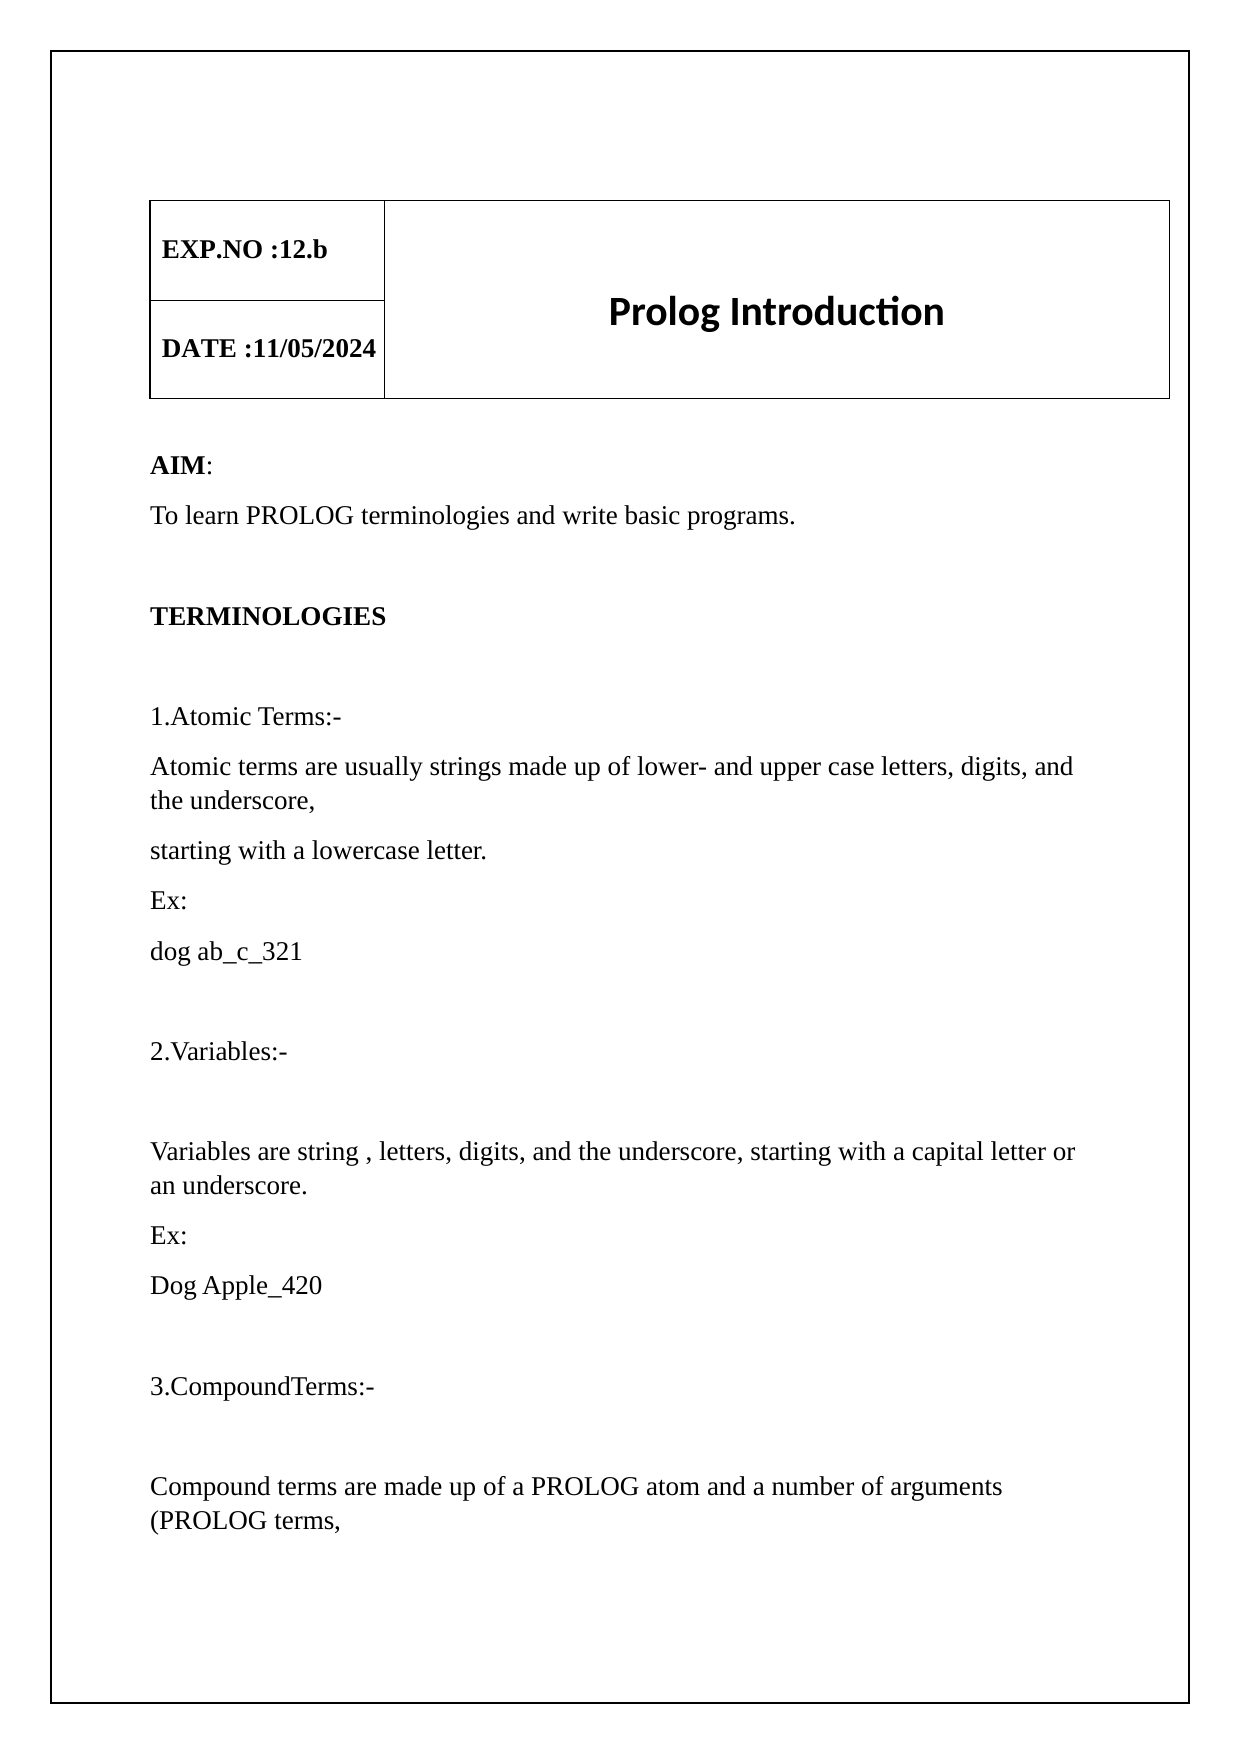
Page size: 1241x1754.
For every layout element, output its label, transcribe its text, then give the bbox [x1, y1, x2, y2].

text Ex: [150, 884, 1090, 916]
text Variables are string , letters, digits, and the underscore, starting with a capital letter or an underscore. [150, 1135, 1090, 1200]
table_header Prolog Introduction [385, 201, 1169, 398]
table_cell DATE :11/05/2024 [151, 301, 384, 398]
text 2.Variables:- [150, 1035, 1090, 1066]
text Atomic terms are usually strings made up of lower- and upper case letters, digits, and the underscore, [150, 750, 1090, 815]
text Ex: [150, 1219, 1090, 1250]
text TERMINOLOGIES [150, 600, 1090, 631]
text dog ab_c_321 [150, 934, 1090, 966]
text Dog Apple_420 [150, 1269, 1090, 1301]
text 1.Atomic Terms:- [150, 700, 1090, 731]
text starting with a lowercase letter. [150, 834, 1090, 865]
text AIM: [150, 449, 1090, 480]
text To learn PROLOG terminologies and write basic programs. [150, 499, 1090, 531]
table_header EXP.NO :12.b [151, 201, 384, 299]
text Compound terms are made up of a PROLOG atom and a number of arguments (PROLOG terms, [150, 1470, 1090, 1535]
text 3.CompoundTerms:- [150, 1370, 1090, 1401]
